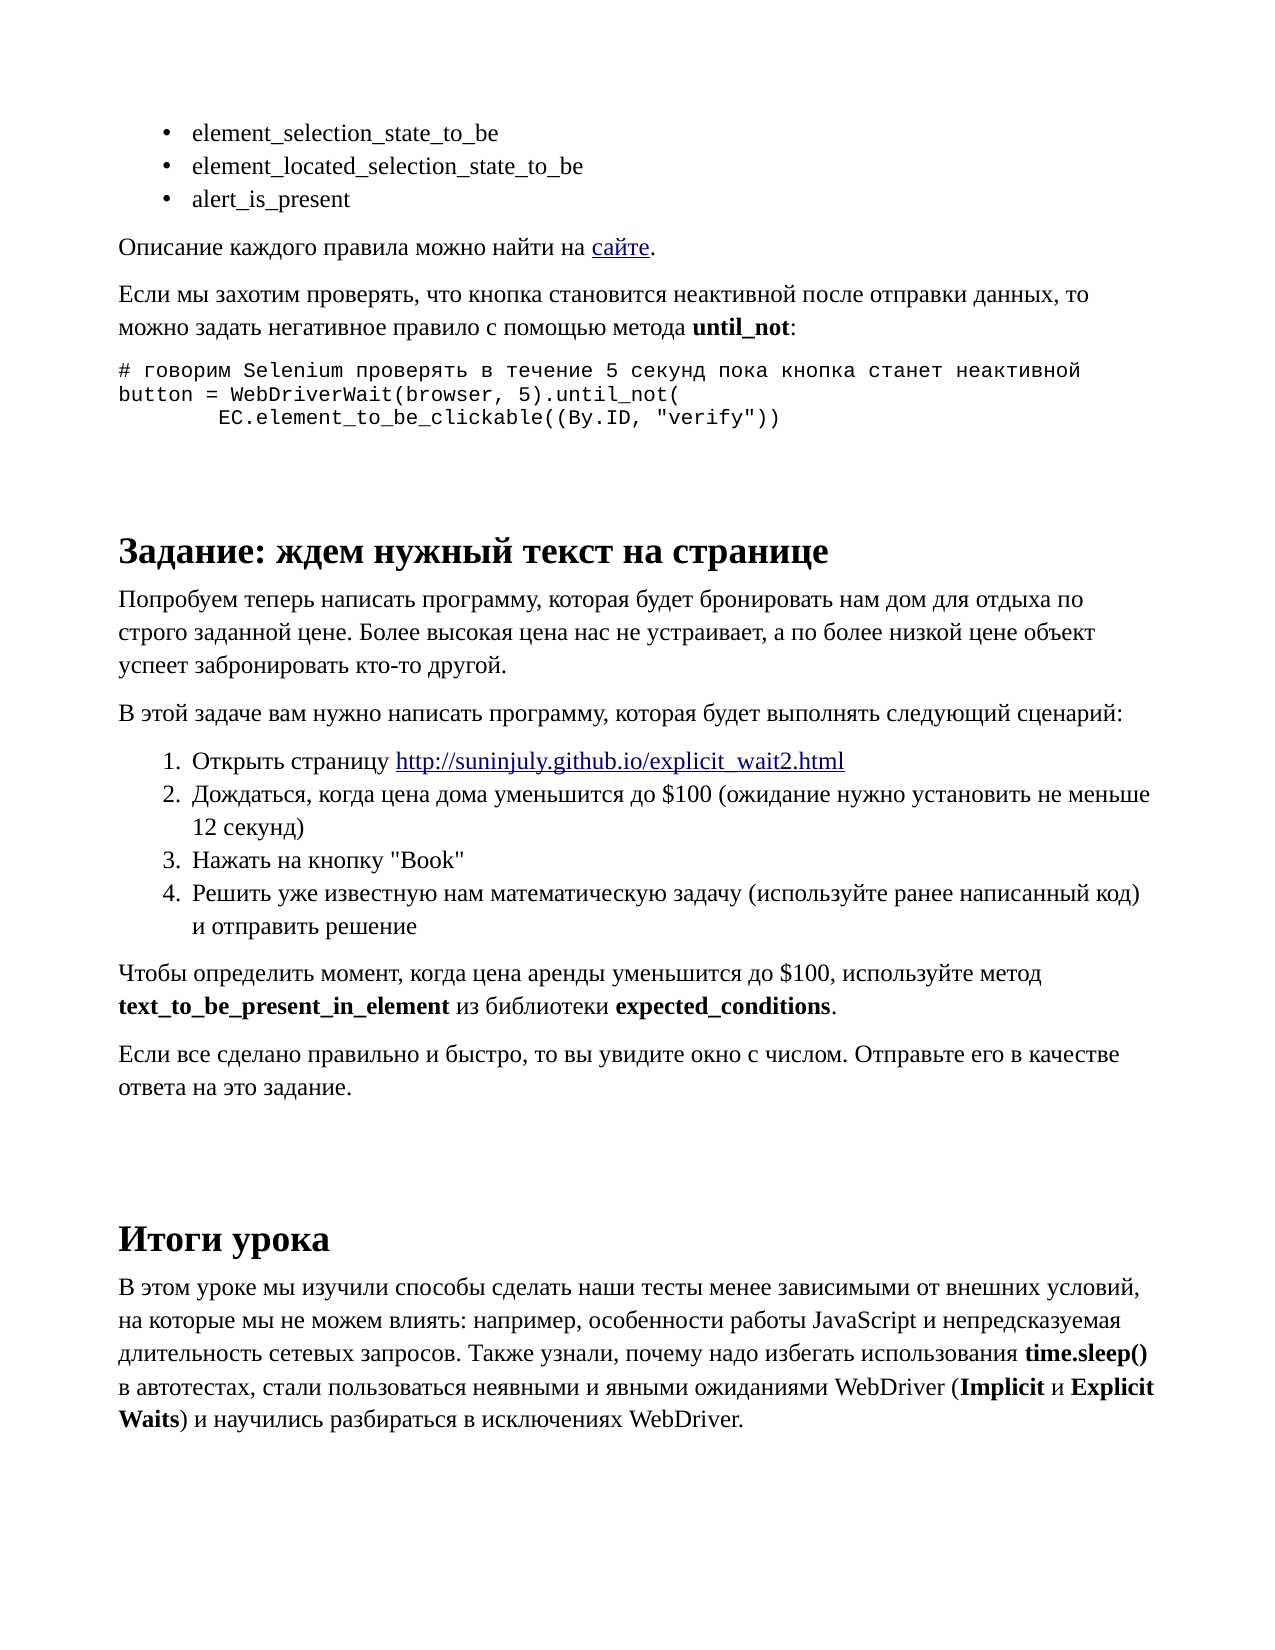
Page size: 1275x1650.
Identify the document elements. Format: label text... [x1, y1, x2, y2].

text # говорим Selenium проверять в течение 5 секунд пока кнопка станет неактивной [118, 360, 1157, 384]
list Решить уже известную нам математическую задачу (используйте ранее написанный код) и отправить решение [162, 878, 1157, 939]
text Чтобы определить момент, когда цена аренды уменьшится до $100, используйте метод text_to_be_present_in_element из библиотеки expected_conditions. [118, 958, 1157, 1020]
text EC.element_to_be_clickable((By.ID, "verify")) [118, 407, 1157, 431]
text В этой задаче вам нужно написать программу, которая будет выполнять следующий сценарий: [118, 698, 1157, 727]
subtitle Задание: ждем нужный текст на странице [118, 529, 1157, 572]
text Описание каждого правила можно найти на сайте. [118, 232, 1157, 261]
list alert_is_present [162, 184, 1157, 213]
subtitle Итоги урока [118, 1217, 1157, 1260]
list Дождаться, когда цена дома уменьшится до $100 (ожидание нужно установить не меньше 12 секунд) [162, 779, 1157, 841]
text Если мы захотим проверять, что кнопка становится неактивной после отправки данных, то можно задать негативное правило с помощью метода until_not: [118, 279, 1157, 341]
list element_located_selection_state_to_be [162, 151, 1157, 180]
text Если все сделано правильно и быстро, то вы увидите окно с числом. Отправьте его в качестве ответа на это задание. [118, 1039, 1157, 1101]
text Попробуем теперь написать программу, которая будет бронировать нам дом для отдыха по строго заданной цене. Более высокая цена нас не устраивает, а по более низкой цене объект успеет забронировать кто-то другой. [118, 584, 1157, 679]
list element_selection_state_to_be [162, 118, 1157, 147]
list Нажать на кнопку "Book" [162, 845, 1157, 873]
text В этом уроке мы изучили способы сделать наши тесты менее зависимыми от внешних условий, на которые мы не можем влиять: например, особенности работы JavaScript и непредсказуемая длительность сетевых запросов. Также узнали, почему надо избегать использования time.sleep() в автотестах, стали пользоваться неявными и явными ожиданиями WebDriver (Implicit и Explicit Waits) и научились разбираться в исключениях WebDriver. [118, 1272, 1157, 1433]
text button = WebDriverWait(browser, 5).until_not( [118, 384, 1157, 407]
list Открыть страницу http://suninjuly.github.io/explicit_wait2.html [162, 746, 1157, 774]
